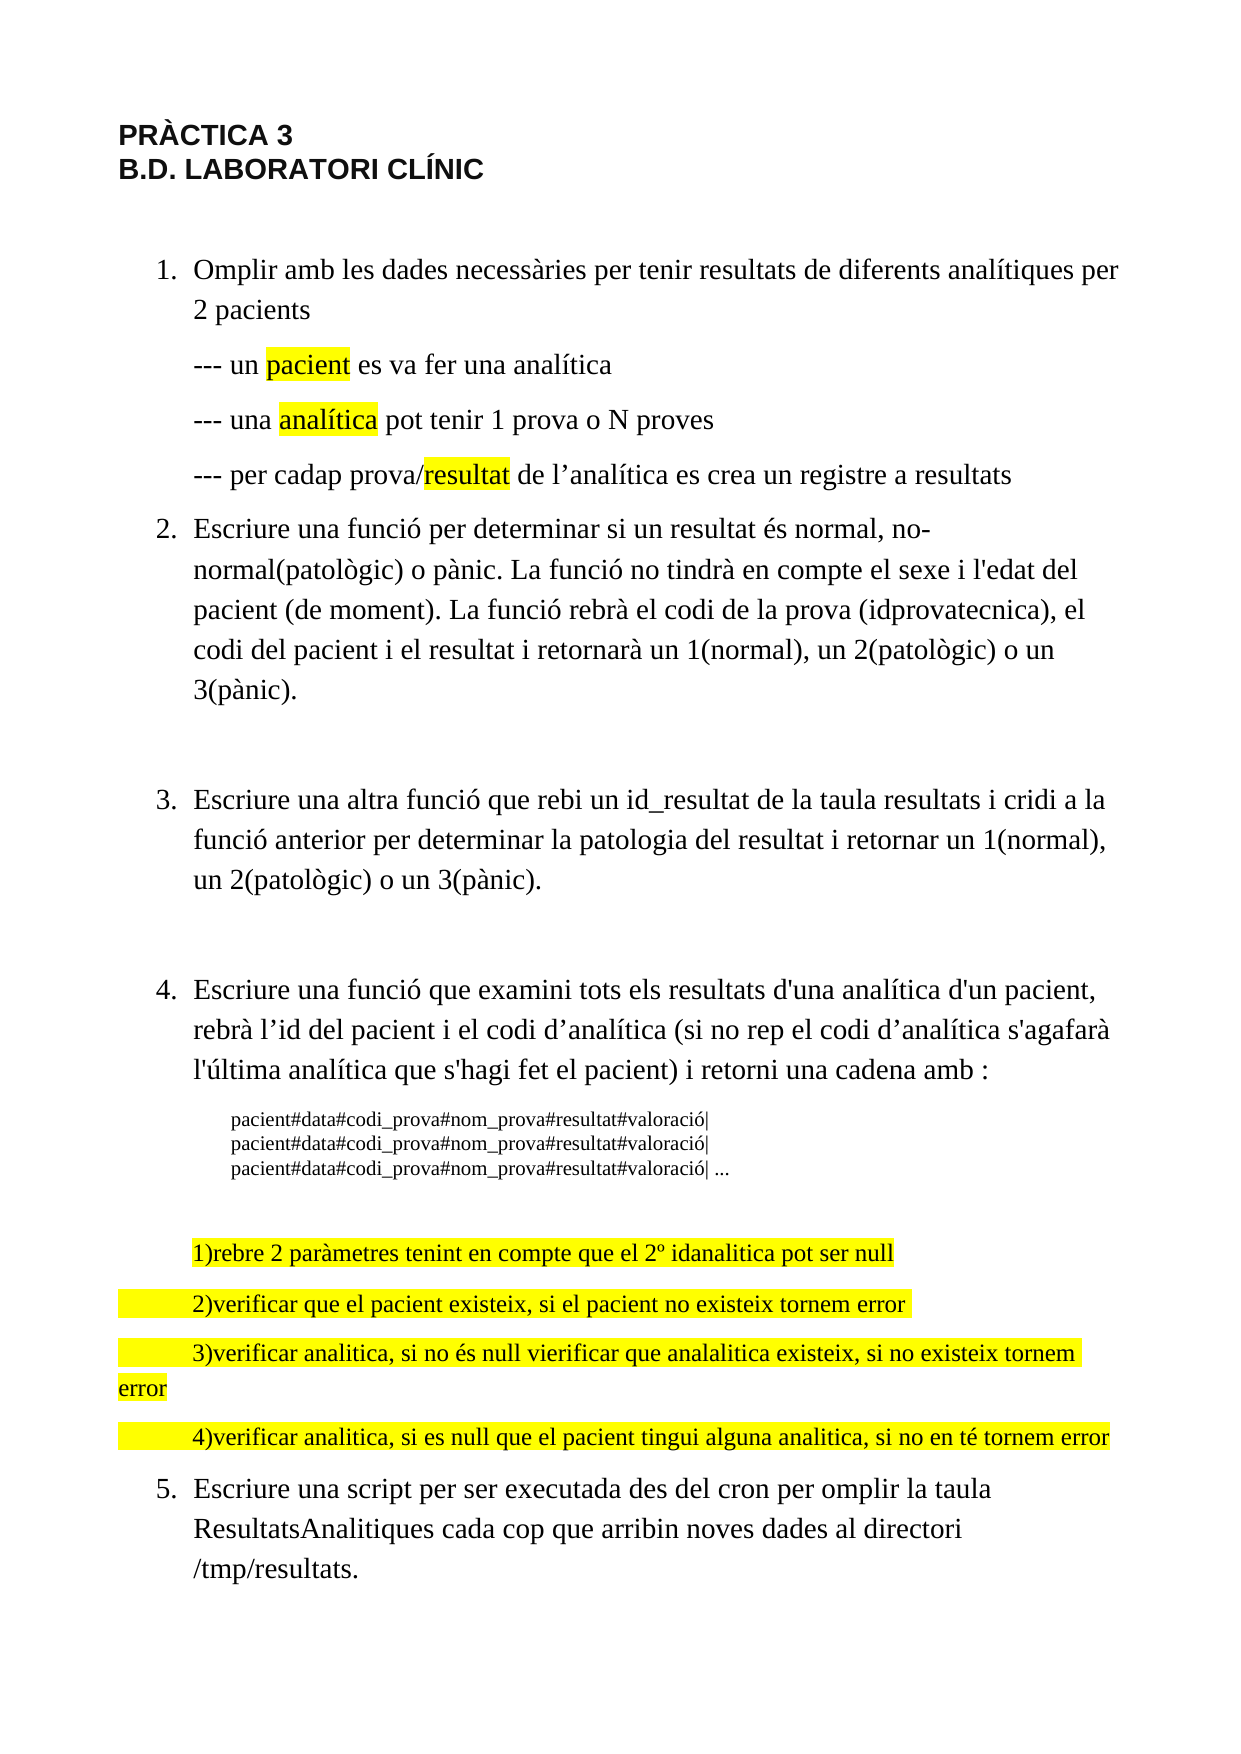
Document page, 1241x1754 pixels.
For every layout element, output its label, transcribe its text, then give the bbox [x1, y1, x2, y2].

text 4)verificar analitica, si es null que el pacient tingui alguna analitica, si no en té tornem error [118, 1422, 1122, 1450]
list Escriure una script per ser executada des del cron per omplir la taula ResultatsAnalitiques cada cop que arribin noves dades al directori /tmp/resultats. [156, 1471, 1122, 1585]
list pacient#data#codi_prova#nom_prova#resultat#valoració|pacient#data#codi_prova#nom_prova#resultat#valoració|pacient#data#codi_prova#nom_prova#resultat#valoració| ... [193, 1107, 1122, 1179]
list Escriure una altra funció que rebi un id_resultat de la taula resultats i cridi a la funció anterior per determinar la patologia del resultat i retornar un 1(normal), un 2(patològic) o un 3(pànic). [156, 782, 1122, 896]
list Omplir amb les dades necessàries per tenir resultats de diferents analítiques per 2 pacients [156, 252, 1122, 326]
text PRÀCTICA 3 [118, 118, 1122, 152]
list --- un pacient es va fer una analítica [156, 347, 1122, 381]
text B.D. LABORATORI CLÍNIC [118, 152, 1122, 185]
list Escriure una funció per determinar si un resultat és normal, no-normal(patològic) o pànic. La funció no tindrà en compte el sexe i l'edat del pacient (de moment). La funció rebrà el codi de la prova (idprovatecnica), el codi del pacient i el resultat i retornarà un 1(normal), un 2(patològic) o un 3(pànic). [156, 512, 1122, 706]
list Escriure una funció que examini tots els resultats d'una analítica d'un pacient, rebrà l’id del pacient i el codi d’analítica (si no rep el codi d’analítica s'agafarà l'última analítica que s'hagi fet el pacient) i retorni una cadena amb : [156, 972, 1122, 1086]
text 3)verificar analitica, si no és null vierificar que analalitica existeix, si no existeix tornem error [118, 1338, 1122, 1401]
text 2)verificar que el pacient existeix, si el pacient no existeix tornem error [118, 1289, 1122, 1318]
list --- per cadap prova/resultat de l’analítica es crea un registre a resultats [156, 457, 1122, 490]
list --- una analítica pot tenir 1 prova o N proves [156, 402, 1122, 436]
text 1)rebre 2 paràmetres tenint en compte que el 2º idanalitica pot ser null [118, 1234, 1122, 1268]
